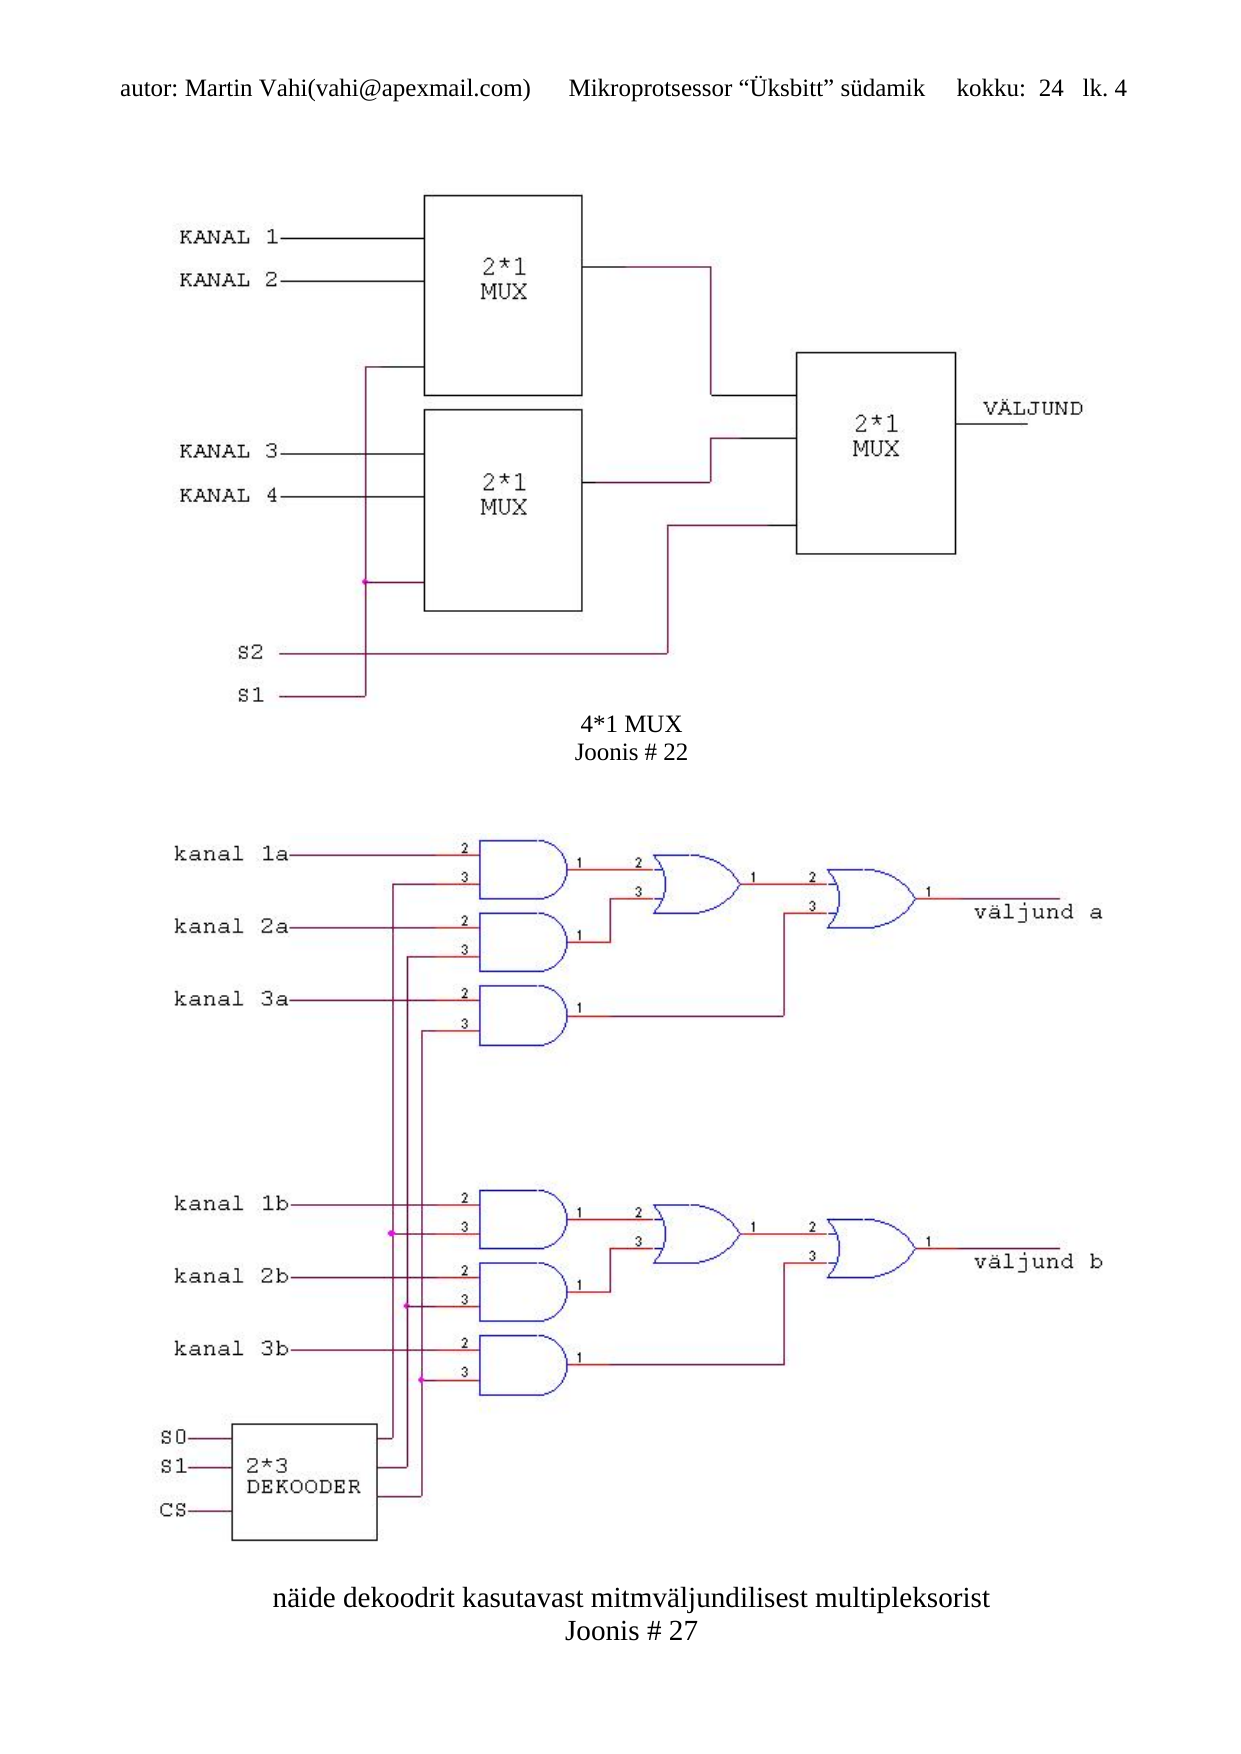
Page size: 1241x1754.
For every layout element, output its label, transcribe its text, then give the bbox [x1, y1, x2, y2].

text näide dekoodrit kasutavast mitmväljundilisest multipleksorist [120, 1580, 1143, 1613]
text Joonis # 22 [120, 737, 1143, 766]
picture [152, 833, 1111, 1547]
text Joonis # 27 [120, 1613, 1143, 1647]
text 4*1 MUX [120, 709, 1143, 737]
